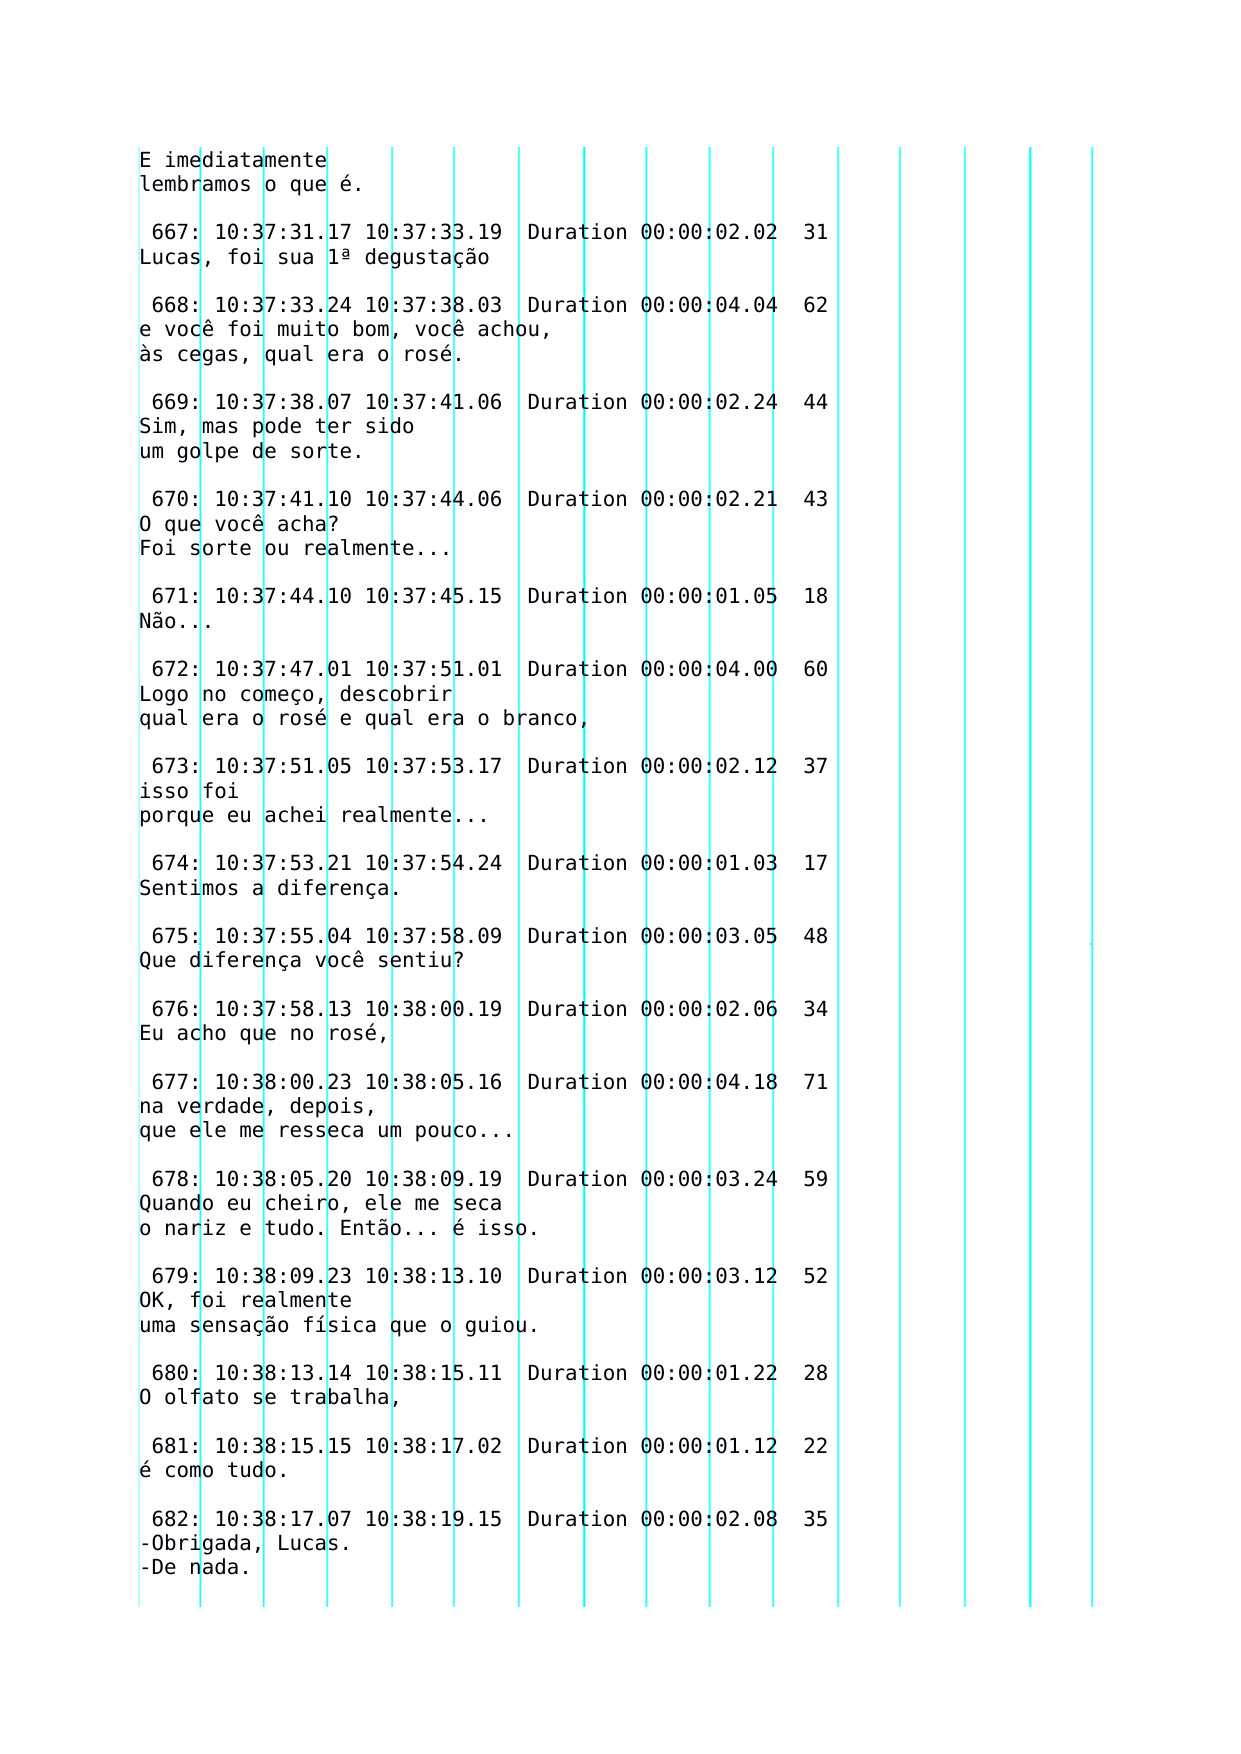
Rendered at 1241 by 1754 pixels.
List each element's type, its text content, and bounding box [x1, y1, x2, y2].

text 668: 10:37:33.24 10:37:38.03 Duration 00:00:04.04 62 [139, 293, 1101, 317]
text -Obrigada, Lucas. [139, 1531, 1101, 1555]
text que ele me resseca um pouco... [139, 1118, 1101, 1143]
text E imediatamente [139, 148, 1101, 172]
text Não... [139, 609, 1101, 633]
text 681: 10:38:15.15 10:38:17.02 Duration 00:00:01.12 22 [139, 1434, 1101, 1458]
text às cegas, qual era o rosé. [139, 342, 1101, 366]
text 669: 10:37:38.07 10:37:41.06 Duration 00:00:02.24 44 [139, 390, 1101, 414]
text OK, foi realmente [139, 1288, 1101, 1313]
text uma sensação física que o guiou. [139, 1313, 1101, 1337]
text Foi sorte ou realmente... [139, 536, 1101, 560]
text O olfato se trabalha, [139, 1385, 1101, 1410]
text Lucas, foi sua 1ª degustação [139, 245, 1101, 269]
picture [138, 147, 1102, 1607]
text -De nada. [139, 1555, 1101, 1579]
text 670: 10:37:41.10 10:37:44.06 Duration 00:00:02.21 43 [139, 487, 1101, 512]
text lembramos o que é. [139, 172, 1101, 196]
text Quando eu cheiro, ele me seca [139, 1191, 1101, 1216]
text na verdade, depois, [139, 1094, 1101, 1118]
text isso foi [139, 779, 1101, 803]
text Sentimos a diferença. [139, 876, 1101, 900]
text 677: 10:38:00.23 10:38:05.16 Duration 00:00:04.18 71 [139, 1070, 1101, 1094]
text 673: 10:37:51.05 10:37:53.17 Duration 00:00:02.12 37 [139, 754, 1101, 779]
text 667: 10:37:31.17 10:37:33.19 Duration 00:00:02.02 31 [139, 220, 1101, 245]
text um golpe de sorte. [139, 439, 1101, 463]
text o nariz e tudo. Então... é isso. [139, 1216, 1101, 1240]
text 676: 10:37:58.13 10:38:00.19 Duration 00:00:02.06 34 [139, 997, 1101, 1021]
text 671: 10:37:44.10 10:37:45.15 Duration 00:00:01.05 18 [139, 584, 1101, 609]
text 682: 10:38:17.07 10:38:19.15 Duration 00:00:02.08 35 [139, 1507, 1101, 1531]
text 674: 10:37:53.21 10:37:54.24 Duration 00:00:01.03 17 [139, 851, 1101, 876]
text O que você acha? [139, 512, 1101, 536]
text é como tudo. [139, 1458, 1101, 1482]
text 680: 10:38:13.14 10:38:15.11 Duration 00:00:01.22 28 [139, 1361, 1101, 1385]
text Sim, mas pode ter sido [139, 414, 1101, 439]
text 678: 10:38:05.20 10:38:09.19 Duration 00:00:03.24 59 [139, 1167, 1101, 1191]
text porque eu achei realmente... [139, 803, 1101, 827]
text 679: 10:38:09.23 10:38:13.10 Duration 00:00:03.12 52 [139, 1264, 1101, 1288]
text 672: 10:37:47.01 10:37:51.01 Duration 00:00:04.00 60 [139, 657, 1101, 682]
text e você foi muito bom, você achou, [139, 317, 1101, 342]
text 675: 10:37:55.04 10:37:58.09 Duration 00:00:03.05 48 [139, 924, 1101, 948]
text Logo no começo, descobrir [139, 682, 1101, 706]
text qual era o rosé e qual era o branco, [139, 706, 1101, 730]
text Que diferença você sentiu? [139, 948, 1101, 973]
text Eu acho que no rosé, [139, 1021, 1101, 1046]
